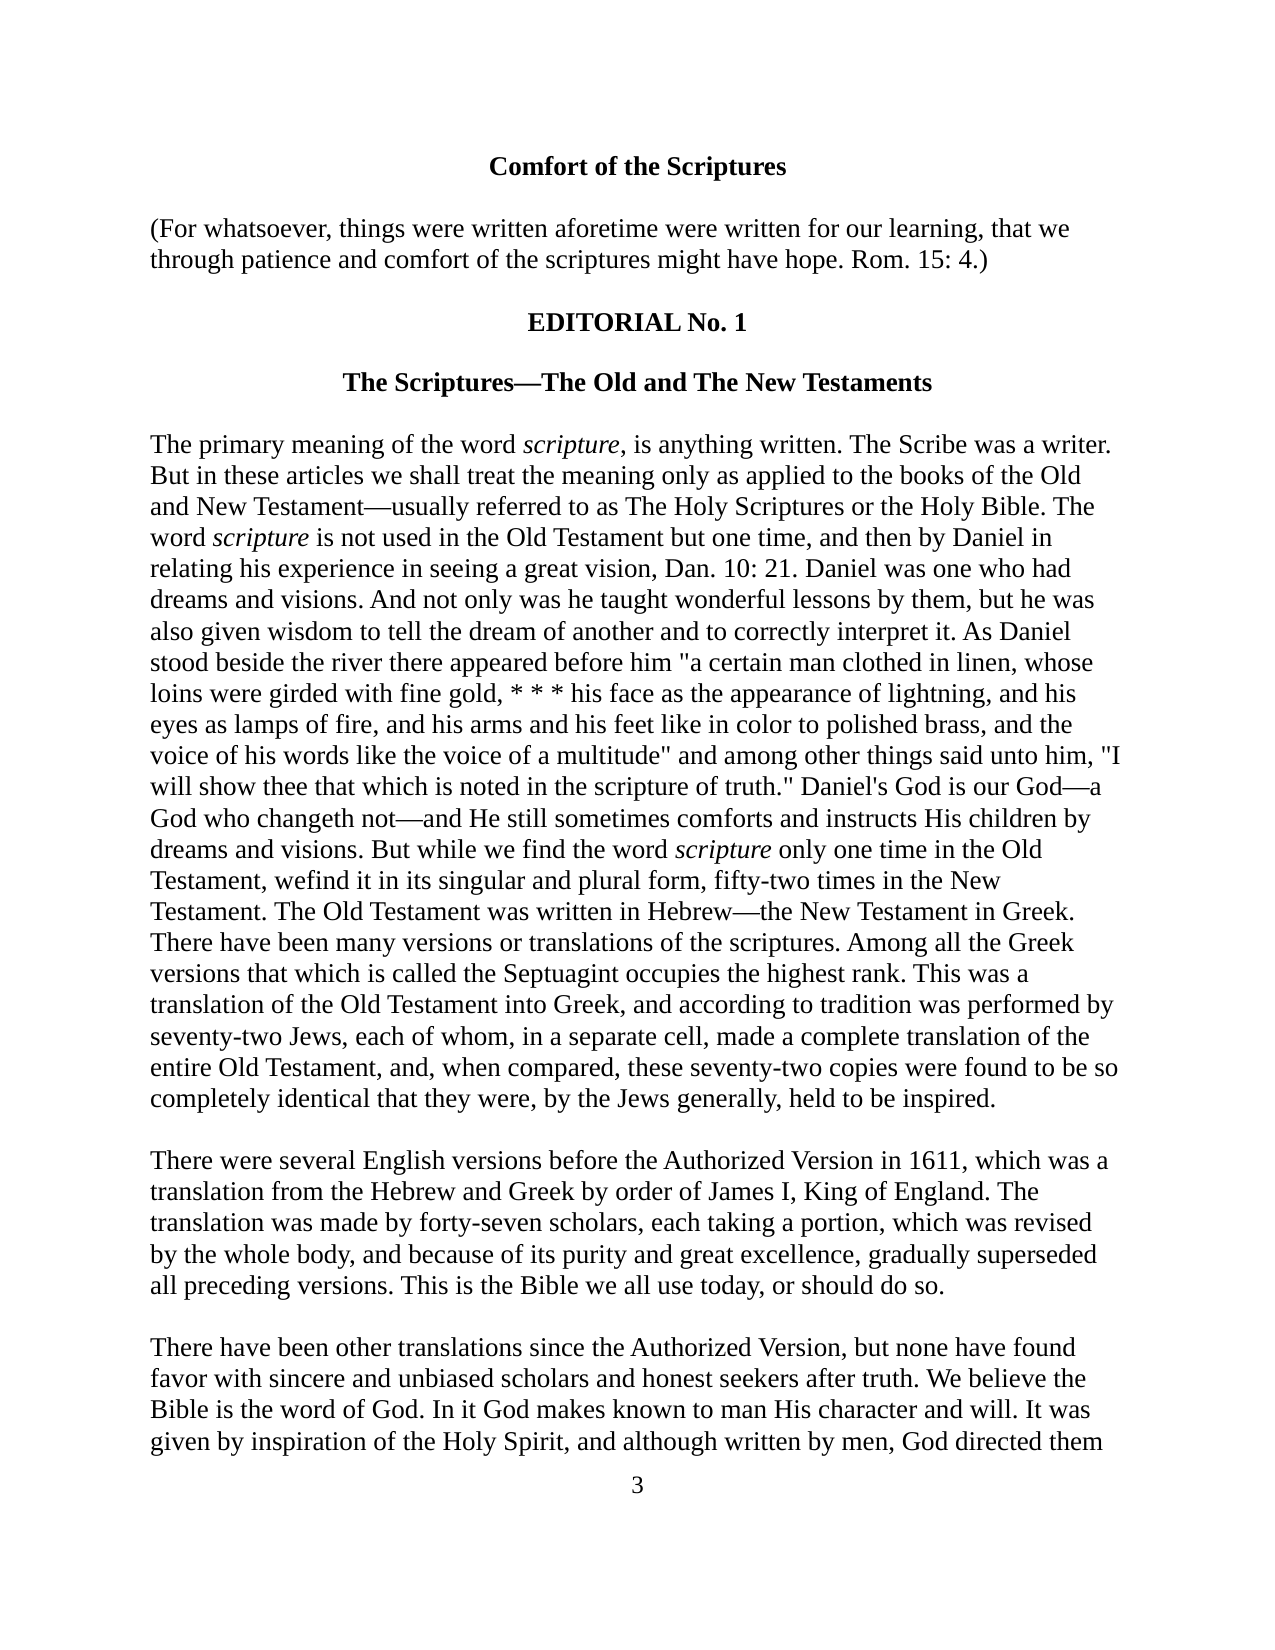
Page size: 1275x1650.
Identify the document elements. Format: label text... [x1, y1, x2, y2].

text EDITORIAL No. 1 [150, 306, 1125, 366]
text (For whatsoever, things were written aforetime were written for our learning, that we through patience and comfort of the scriptures might have hope. Rom. 15: 4.) [150, 212, 1125, 274]
text The Scriptures—The Old and The New Testaments [150, 366, 1125, 397]
text Comfort of the Scriptures [150, 150, 1125, 181]
text There were several English versions before the Authorized Version in 1611, which was a translation from the Hebrew and Greek by order of James I, King of England. The translation was made by forty-seven scholars, each taking a portion, which was revised by the whole body, and because of its purity and great excellence, gradually superseded all preceding versions. This is the Bible we all use today, or should do so. [150, 1144, 1125, 1300]
text The primary meaning of the word scripture, is anything written. The Scribe was a writer. But in these articles we shall treat the meaning only as applied to the books of the Old and New Testament—usually referred to as The Holy Scriptures or the Holy Bible. The word scripture is not used in the Old Testament but one time, and then by Daniel in relating his experience in seeing a great vision, Dan. 10: 21. Daniel was one who had dreams and visions. And not only was he taught wonderful lessons by them, but he was also given wisdom to tell the dream of another and to correctly interpret it. As Daniel stood beside the river there appeared before him "a certain man clothed in linen, whose loins were girded with fine gold, * * * his face as the appearance of lightning, and his eyes as lamps of fire, and his arms and his feet like in color to polished brass, and the voice of his words like the voice of a multitude" and among other things said unto him, "I will show thee that which is noted in the scripture of truth." Daniel's God is our God—a God who changeth not—and He still sometimes comforts and instructs His children by dreams and visions. But while we find the word scripture only one time in the Old Testament, wefind it in its singular and plural form, fifty-two times in the New Testament. The Old Testament was written in Hebrew—the New Testament in Greek. There have been many versions or translations of the scriptures. Among all the Greek versions that which is called the Septuagint occupies the highest rank. This was a translation of the Old Testament into Greek, and according to tradition was performed by seventy-two Jews, each of whom, in a separate cell, made a complete translation of the entire Old Testament, and, when compared, these seventy-two copies were found to be so completely identical that they were, by the Jews generally, held to be inspired. [150, 428, 1125, 1113]
text There have been other translations since the Authorized Version, but none have found favor with sincere and unbiased scholars and honest seekers after truth. We believe the Bible is the word of God. In it God makes known to man His character and will. It was given by inspiration of the Holy Spirit, and although written by men, God directed them [150, 1331, 1125, 1456]
